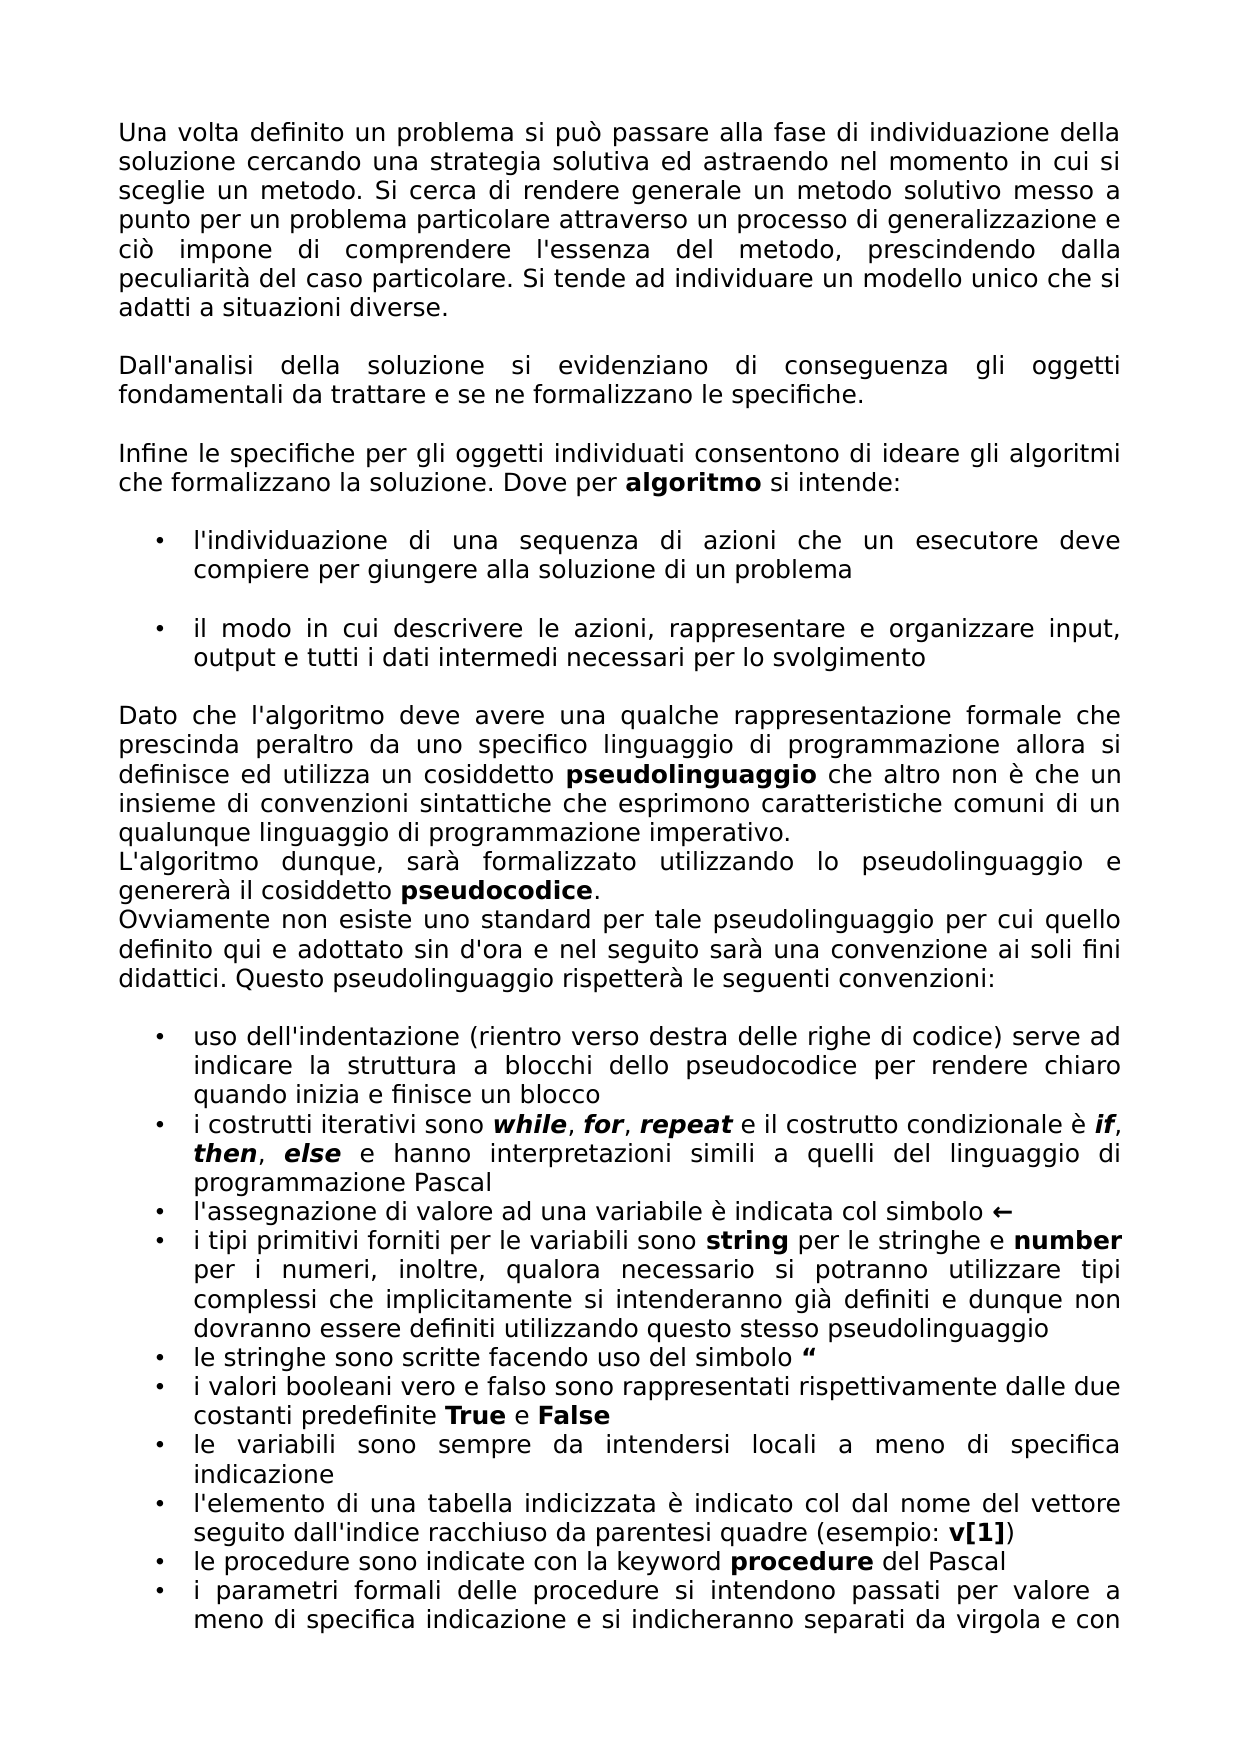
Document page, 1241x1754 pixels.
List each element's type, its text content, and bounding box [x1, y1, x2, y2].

list le procedure sono indicate con la keyword procedure del Pascal [156, 1547, 1122, 1576]
text Ovviamente non esiste uno standard per tale pseudolinguaggio per cui quello definito qui e adottato sin d'ora e nel seguito sarà una convenzione ai soli fini didattici. Questo pseudolinguaggio rispetterà le seguenti convenzioni: [118, 906, 1122, 993]
text Dall'analisi della soluzione si evidenziano di conseguenza gli oggetti fondamentali da trattare e se ne formalizzano le specifiche. [118, 351, 1122, 410]
list l'individuazione di una sequenza di azioni che un esecutore deve compiere per giungere alla soluzione di un problema [156, 526, 1122, 585]
list l'elemento di una tabella indicizzata è indicato col dal nome del vettore seguito dall'indice racchiuso da parentesi quadre (esempio: v[1]) [156, 1489, 1122, 1547]
list il modo in cui descrivere le azioni, rappresentare e organizzare input, output e tutti i dati intermedi necessari per lo svolgimento [156, 614, 1122, 672]
text Una volta definito un problema si può passare alla fase di individuazione della soluzione cercando una strategia solutiva ed astraendo nel momento in cui si sceglie un metodo. Si cerca di rendere generale un metodo solutivo messo a punto per un problema particolare attraverso un processo di generalizzazione e ciò impone di comprendere l'essenza del metodo, prescindendo dalla peculiarità del caso particolare. Si tende ad individuare un modello unico che si adatti a situazioni diverse. [118, 118, 1122, 322]
text Dato che l'algoritmo deve avere una qualche rappresentazione formale che prescinda peraltro da uno specifico linguaggio di programmazione allora si definisce ed utilizza un cosiddetto pseudolinguaggio che altro non è che un insieme di convenzioni sintattiche che esprimono caratteristiche comuni di un qualunque linguaggio di programmazione imperativo. [118, 701, 1122, 847]
list le stringhe sono scritte facendo uso del simbolo “ [156, 1343, 1122, 1372]
list le variabili sono sempre da intendersi locali a meno di specifica indicazione [156, 1431, 1122, 1489]
list i tipi primitivi forniti per le variabili sono string per le stringhe e number per i numeri, inoltre, qualora necessario si potranno utilizzare tipi complessi che implicitamente si intenderanno già definiti e dunque non dovranno essere definiti utilizzando questo stesso pseudolinguaggio [156, 1226, 1122, 1343]
list l'assegnazione di valore ad una variabile è indicata col simbolo ← [156, 1197, 1122, 1226]
text L'algoritmo dunque, sarà formalizzato utilizzando lo pseudolinguaggio e genererà il cosiddetto pseudocodice. [118, 847, 1122, 906]
list i valori booleani vero e falso sono rappresentati rispettivamente dalle due costanti predefinite True e False [156, 1372, 1122, 1431]
text Infine le specifiche per gli oggetti individuati consentono di ideare gli algoritmi che formalizzano la soluzione. Dove per algoritmo si intende: [118, 439, 1122, 497]
list i parametri formali delle procedure si intendono passati per valore a meno di specifica indicazione e si indicheranno separati da virgola e con [156, 1576, 1122, 1635]
list i costrutti iterativi sono while, for, repeat e il costrutto condizionale è if, then, else e hanno interpretazioni simili a quelli del linguaggio di programmazione Pascal [156, 1110, 1122, 1197]
list uso dell'indentazione (rientro verso destra delle righe di codice) serve ad indicare la struttura a blocchi dello pseudocodice per rendere chiaro quando inizia e finisce un blocco [156, 1022, 1122, 1110]
